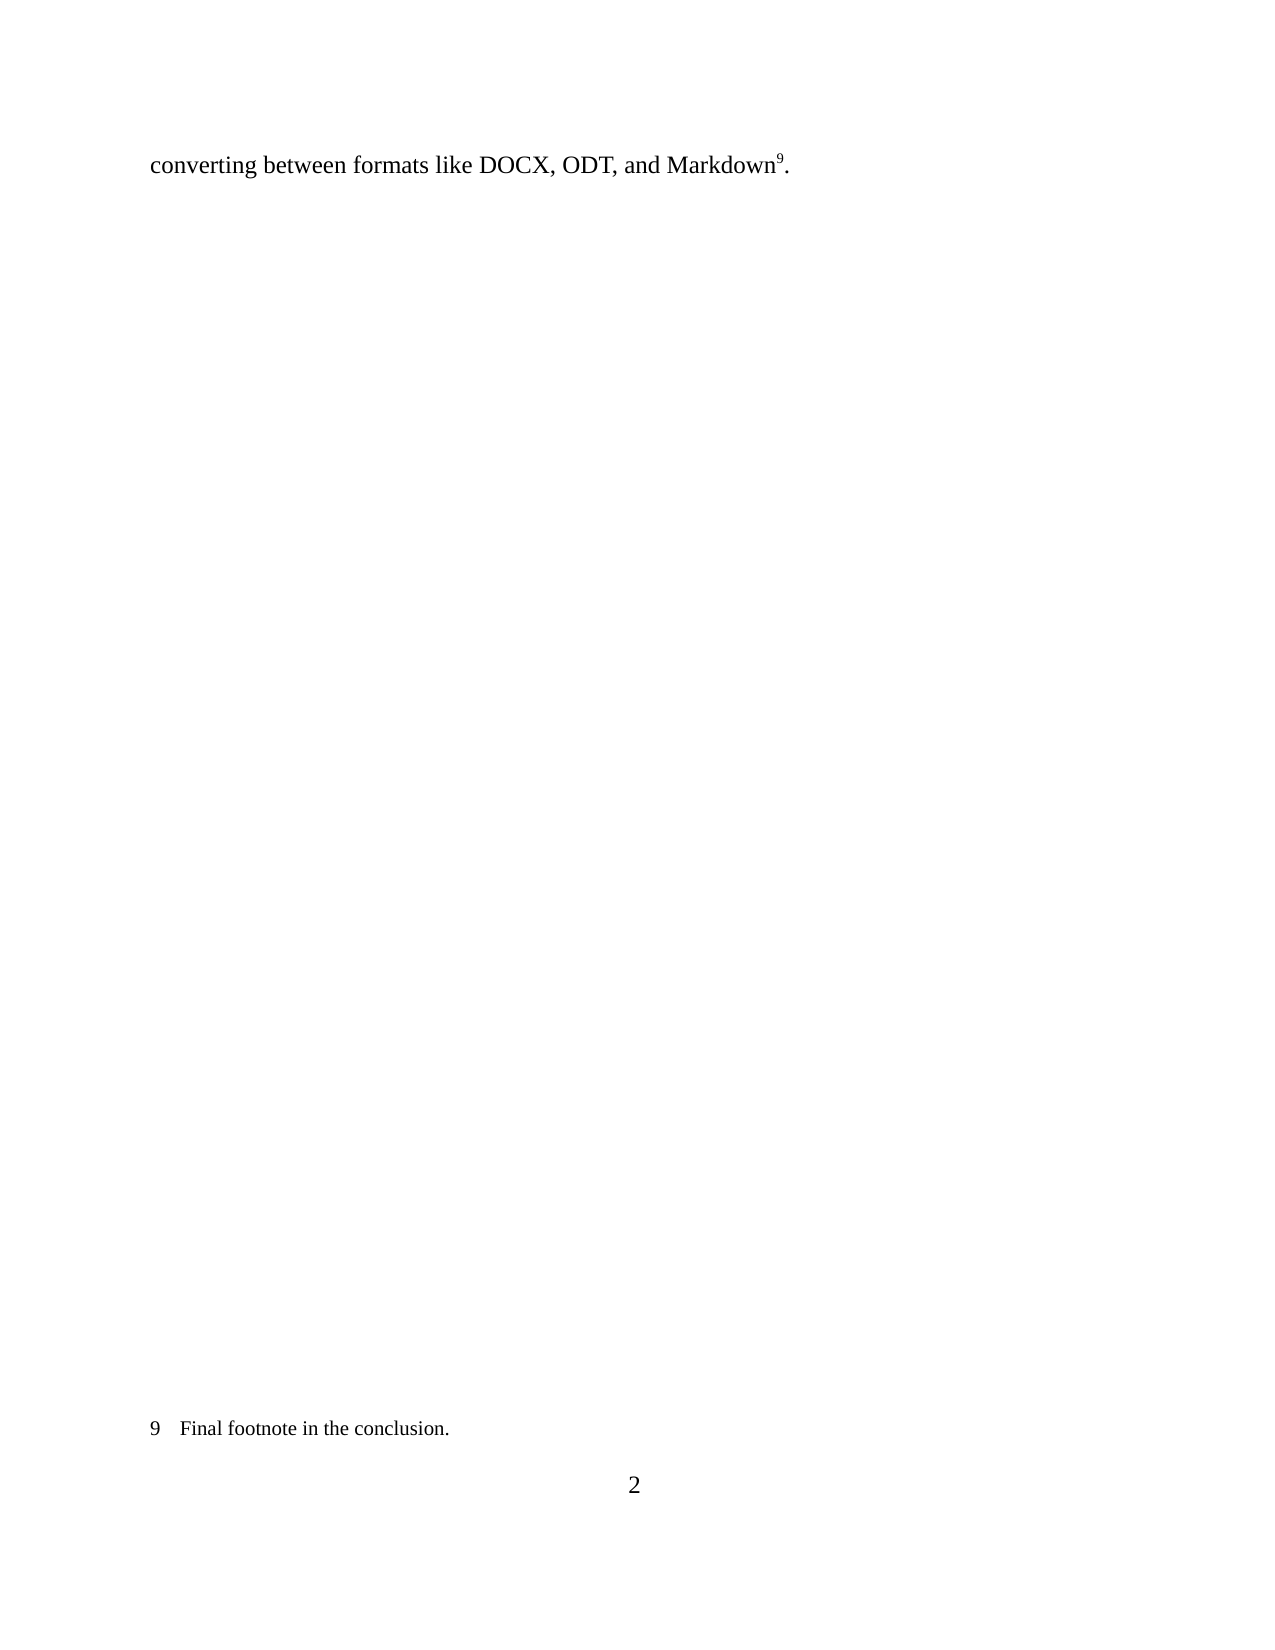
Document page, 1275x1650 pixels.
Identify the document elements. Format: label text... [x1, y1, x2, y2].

text Final footnote in the conclusion. [150, 1416, 1125, 1440]
text converting between formats like DOCX, ODT, and Markdown. [150, 150, 1125, 179]
